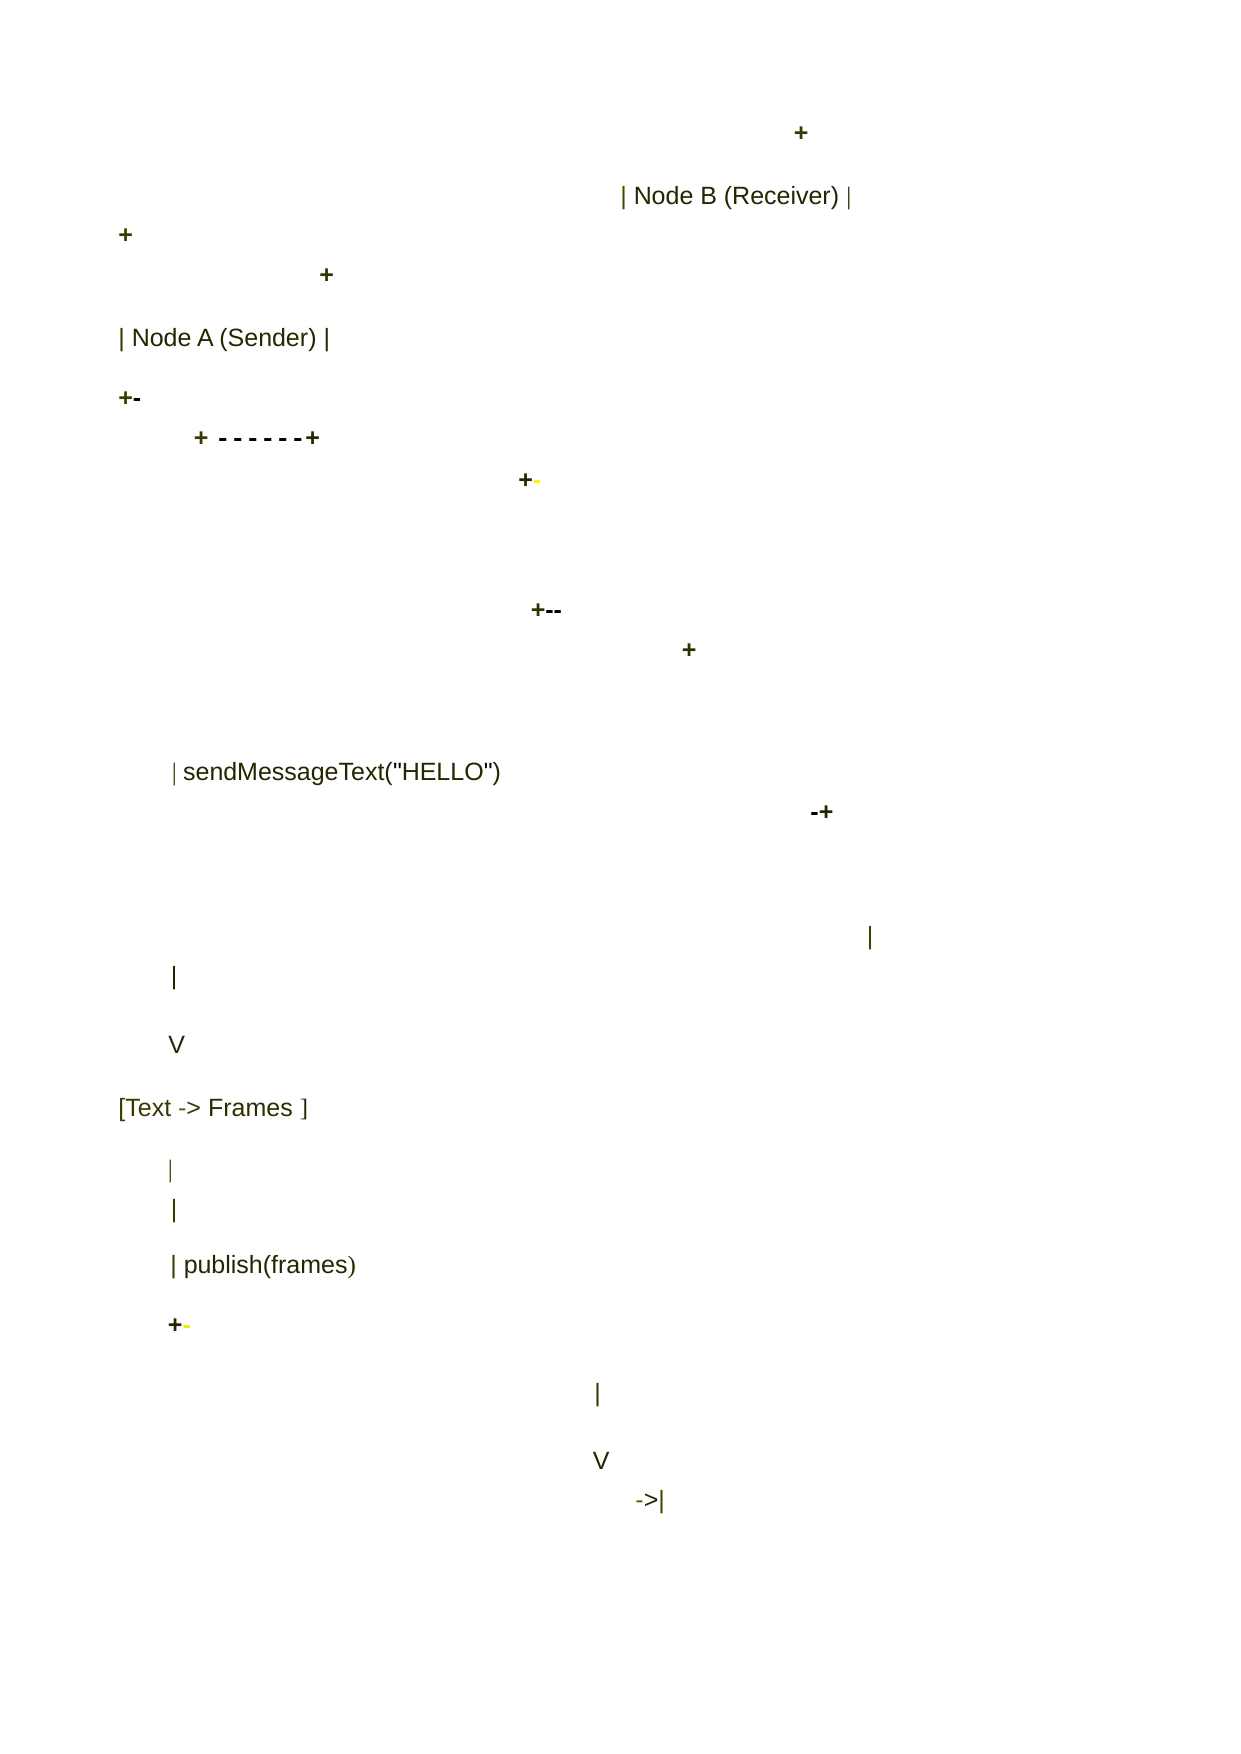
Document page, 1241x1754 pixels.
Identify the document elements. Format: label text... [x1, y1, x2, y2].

text | [867, 921, 925, 950]
text V [168, 1030, 243, 1058]
text | [168, 1154, 229, 1183]
text | publish(frames) [170, 1250, 546, 1279]
text | [171, 1194, 228, 1222]
text -+ [810, 797, 898, 825]
text + [682, 635, 762, 663]
text | [171, 961, 228, 989]
text +- [168, 1309, 257, 1338]
text + [118, 221, 133, 249]
text | sendMessageText("HELLO") [172, 757, 759, 786]
text | Node B (Receiver) | [620, 181, 1073, 209]
text ->| [635, 1485, 723, 1514]
text + [319, 260, 399, 289]
text [Text -> Frames ] [118, 1093, 471, 1122]
text | Node A (Sender) | [118, 323, 493, 352]
text + ------+ [194, 423, 411, 454]
text +-- [531, 595, 629, 624]
text V [593, 1446, 668, 1474]
text +- [518, 466, 604, 494]
text | [594, 1378, 653, 1406]
text +- [118, 383, 142, 412]
text + [794, 118, 878, 147]
